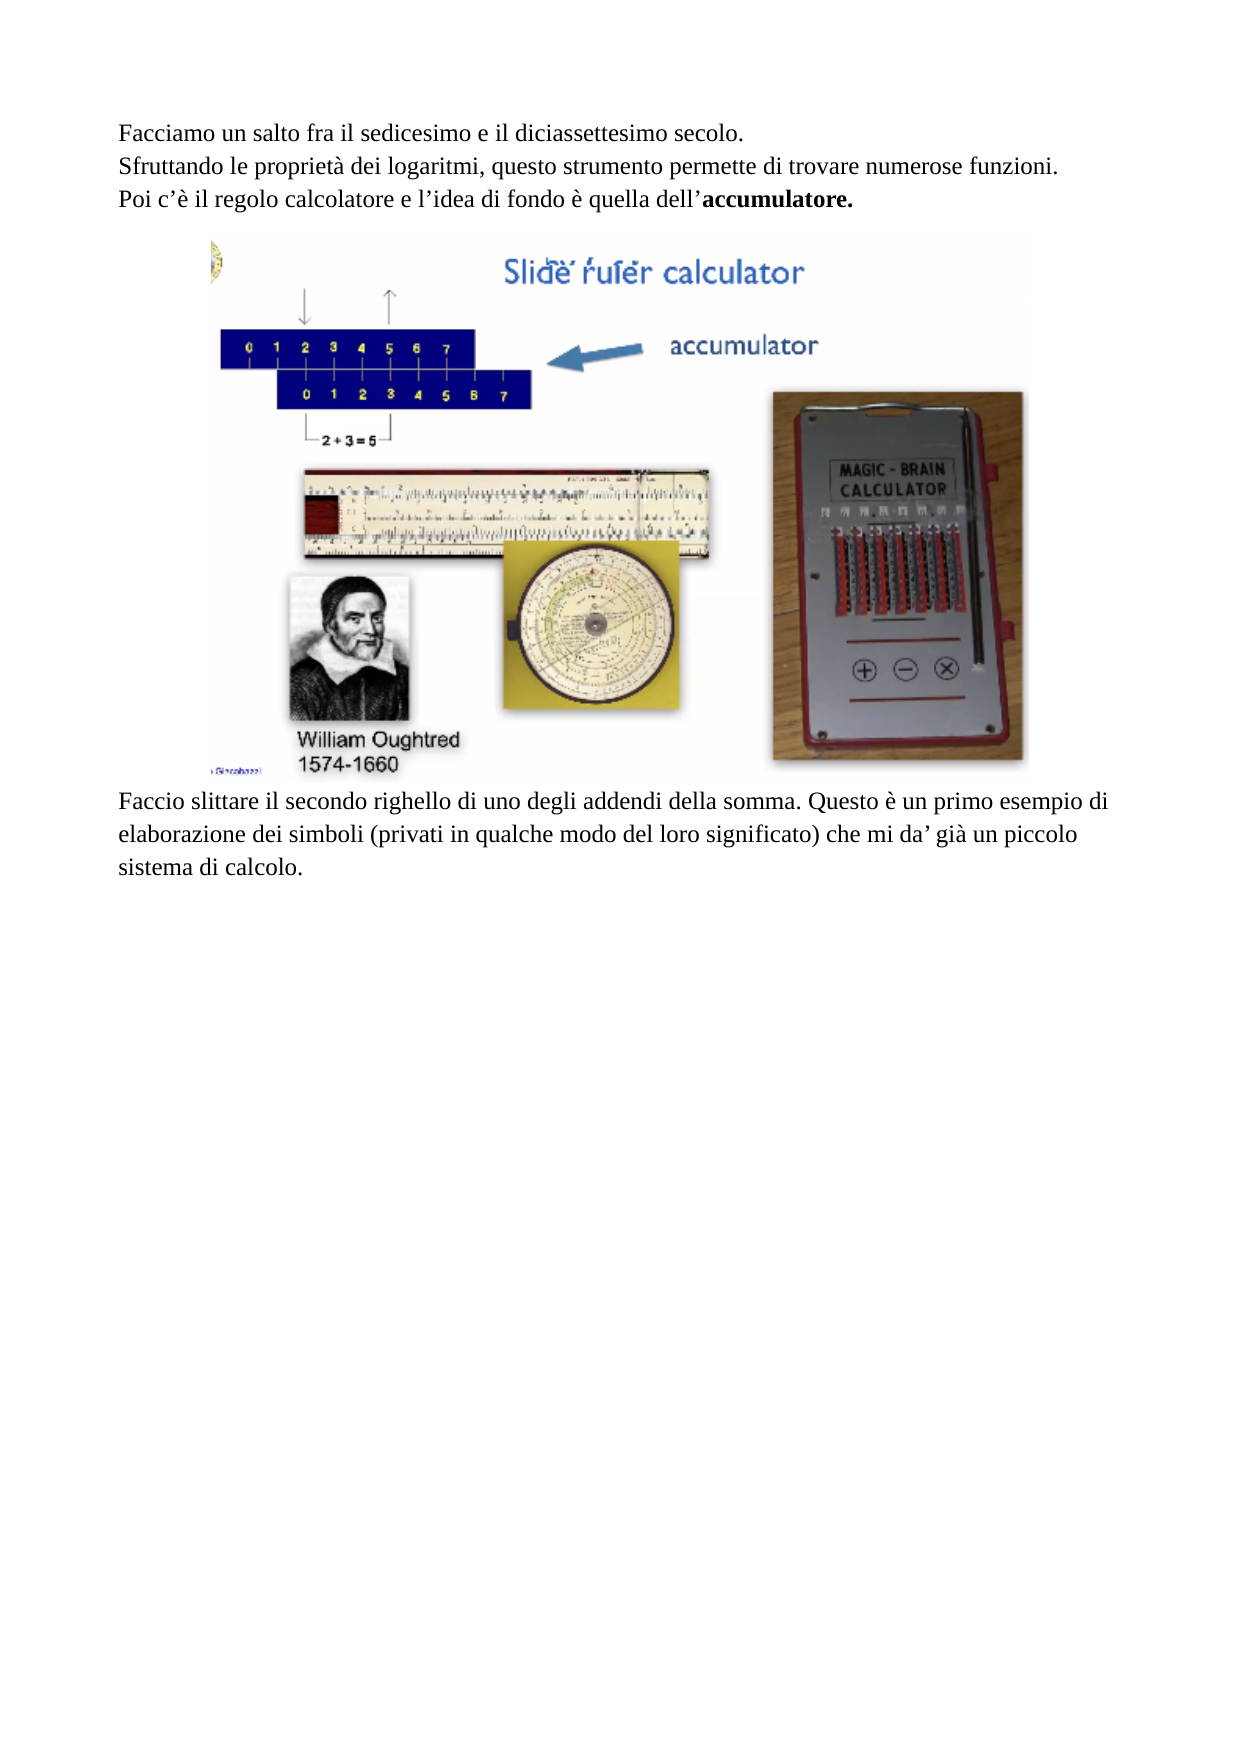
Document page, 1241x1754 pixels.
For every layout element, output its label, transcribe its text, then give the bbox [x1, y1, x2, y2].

picture [210, 231, 1030, 782]
text Faccio slittare il secondo righello di uno degli addendi della somma. Questo è un primo esempio di elaborazione dei simboli (privati in qualche modo del loro significato) che mi da’ già un piccolo sistema di calcolo. [118, 232, 1122, 881]
text Facciamo un salto fra il sedicesimo e il diciassettesimo secolo. Sfruttando le proprietà dei logaritmi, questo strumento permette di trovare numerose funzioni. Poi c’è il regolo calcolatore e l’idea di fondo è quella dell’accumulatore. [118, 118, 1122, 213]
